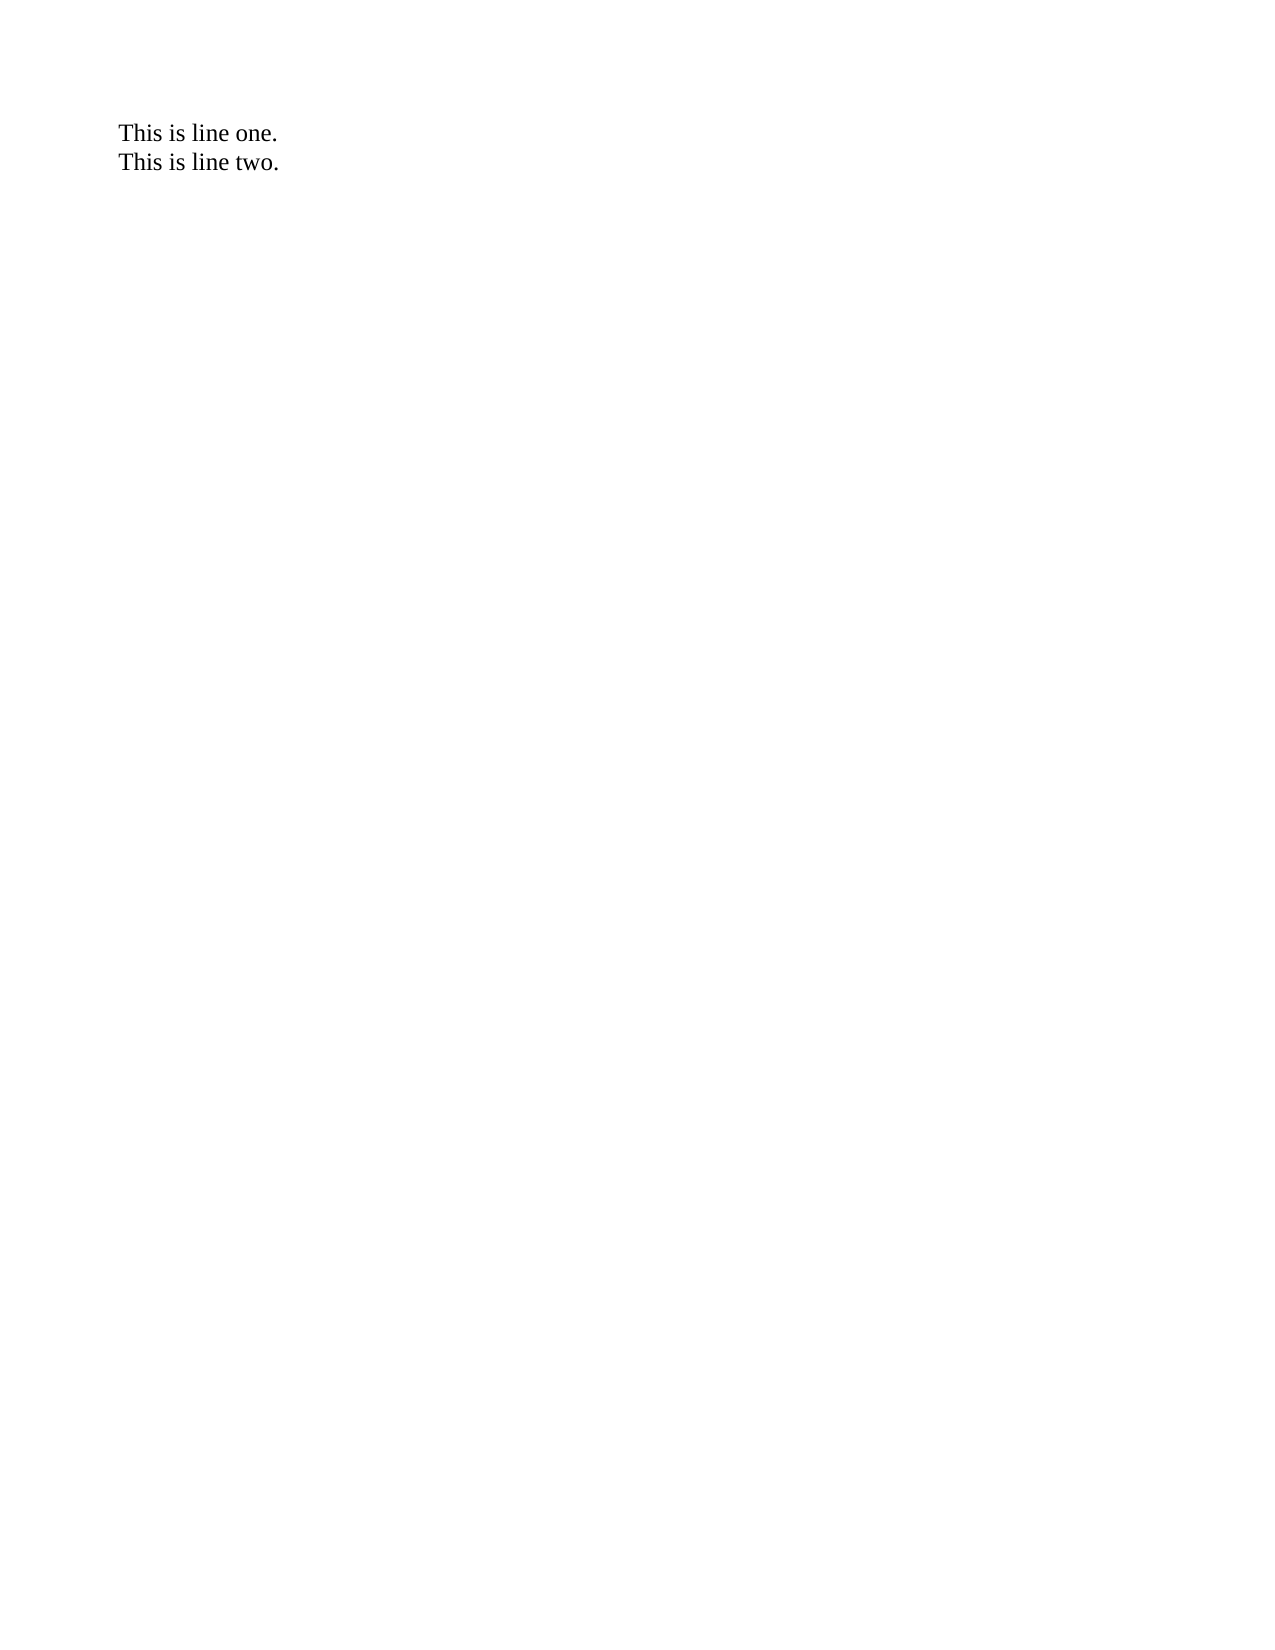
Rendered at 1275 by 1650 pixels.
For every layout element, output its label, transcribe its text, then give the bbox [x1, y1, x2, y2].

text This is line one. [118, 118, 1157, 147]
text This is line two. [118, 147, 1157, 176]
